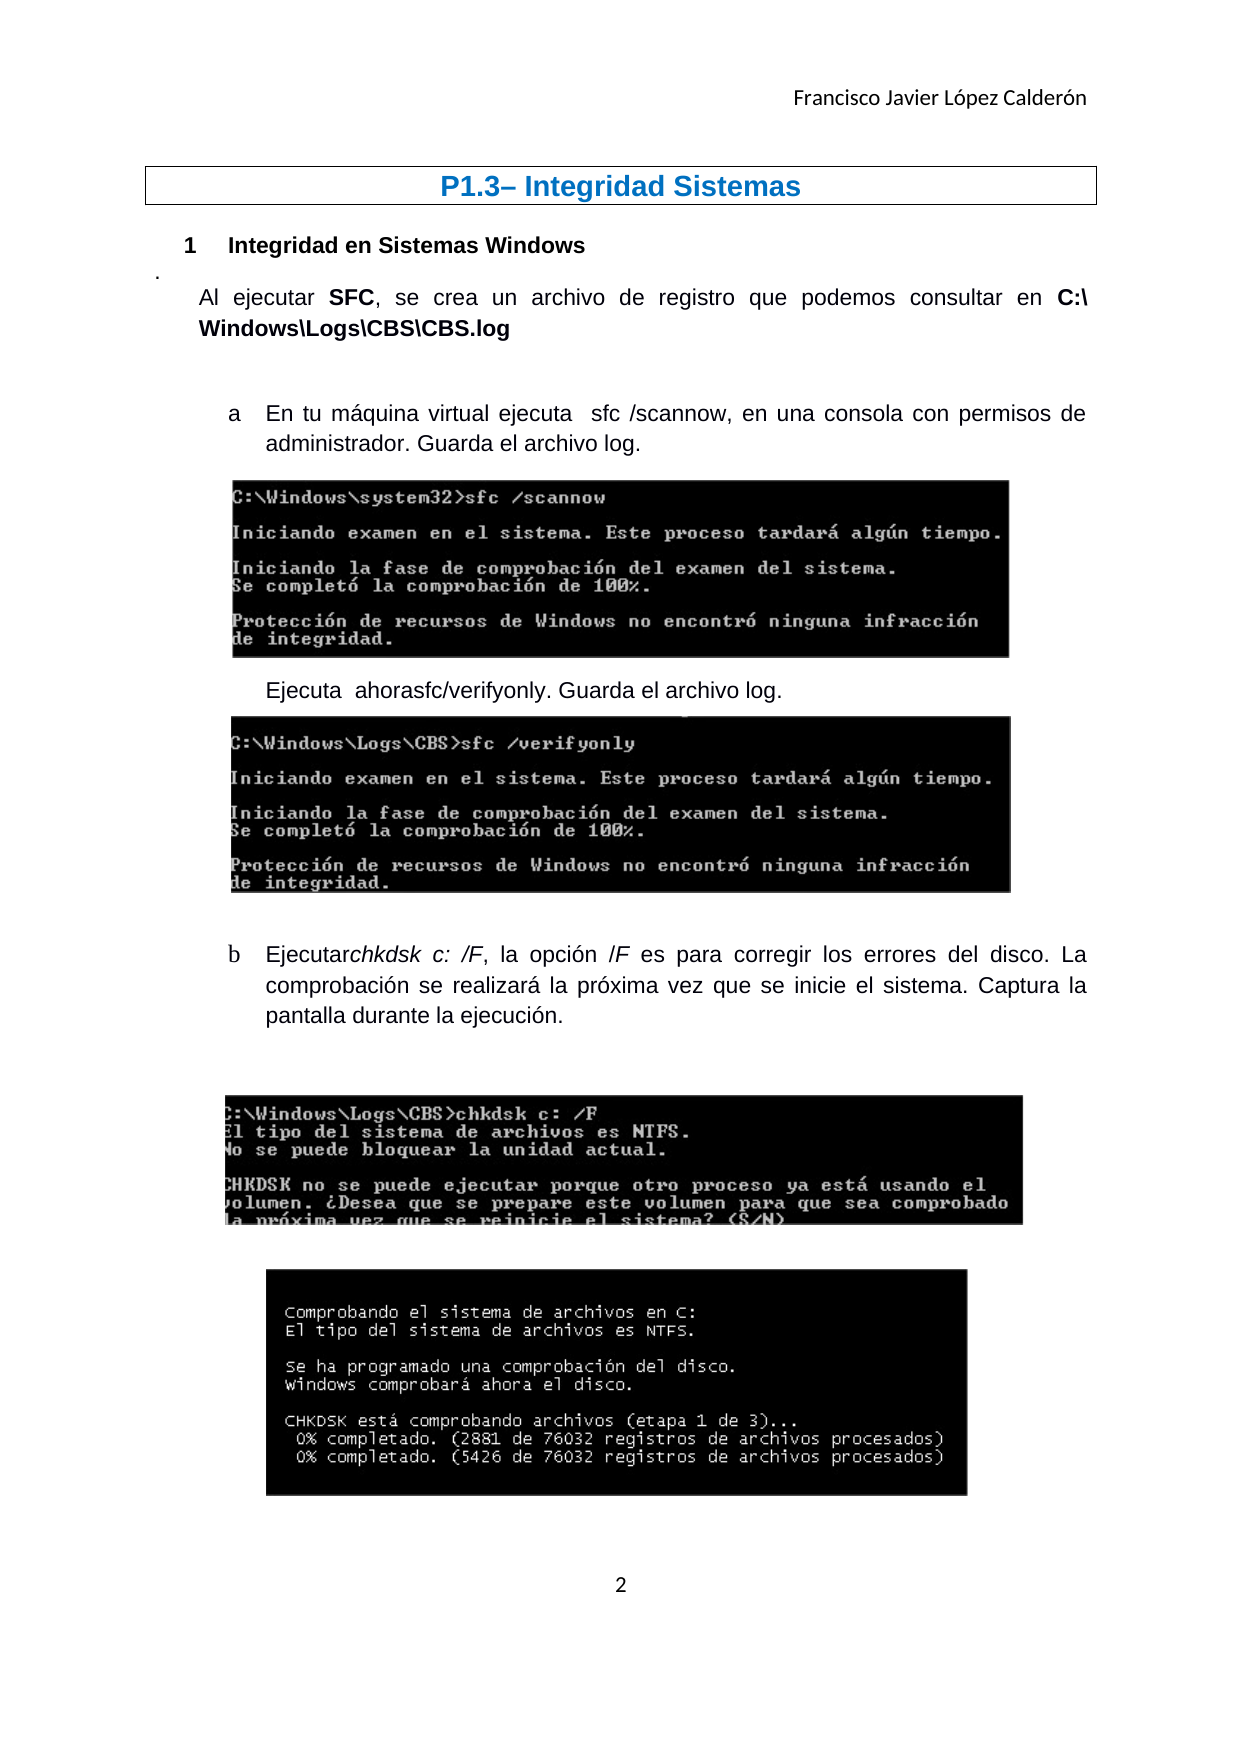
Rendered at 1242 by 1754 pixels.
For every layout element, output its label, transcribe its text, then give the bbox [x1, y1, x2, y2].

list Ejecutarchkdsk c: /F, la opción /F es para corregir los errores del disco. La comprobación se realizará la próxima vez que se inicie el sistema. Captura la pantalla durante la ejecución. [228, 939, 1087, 1028]
list En tu máquina virtual ejecuta sfc /scannow, en una consola con permisos de administrador. Guarda el archivo log. [228, 400, 1087, 457]
list . [154, 258, 1087, 284]
picture [231, 716, 1011, 893]
text P1.3– Integridad Sistemas [146, 167, 1096, 204]
picture [225, 1095, 1024, 1225]
picture [266, 1269, 968, 1496]
picture [232, 480, 1010, 658]
list Integridad en Sistemas Windows [184, 232, 1087, 258]
list Ejecuta ahorasfc/verifyonly. Guarda el archivo log. [228, 601, 1087, 704]
text Al ejecutar SFC, se crea un archivo de registro que podemos consultar en C:\Windows\Logs\CBS\CBS.log [198, 284, 1087, 341]
